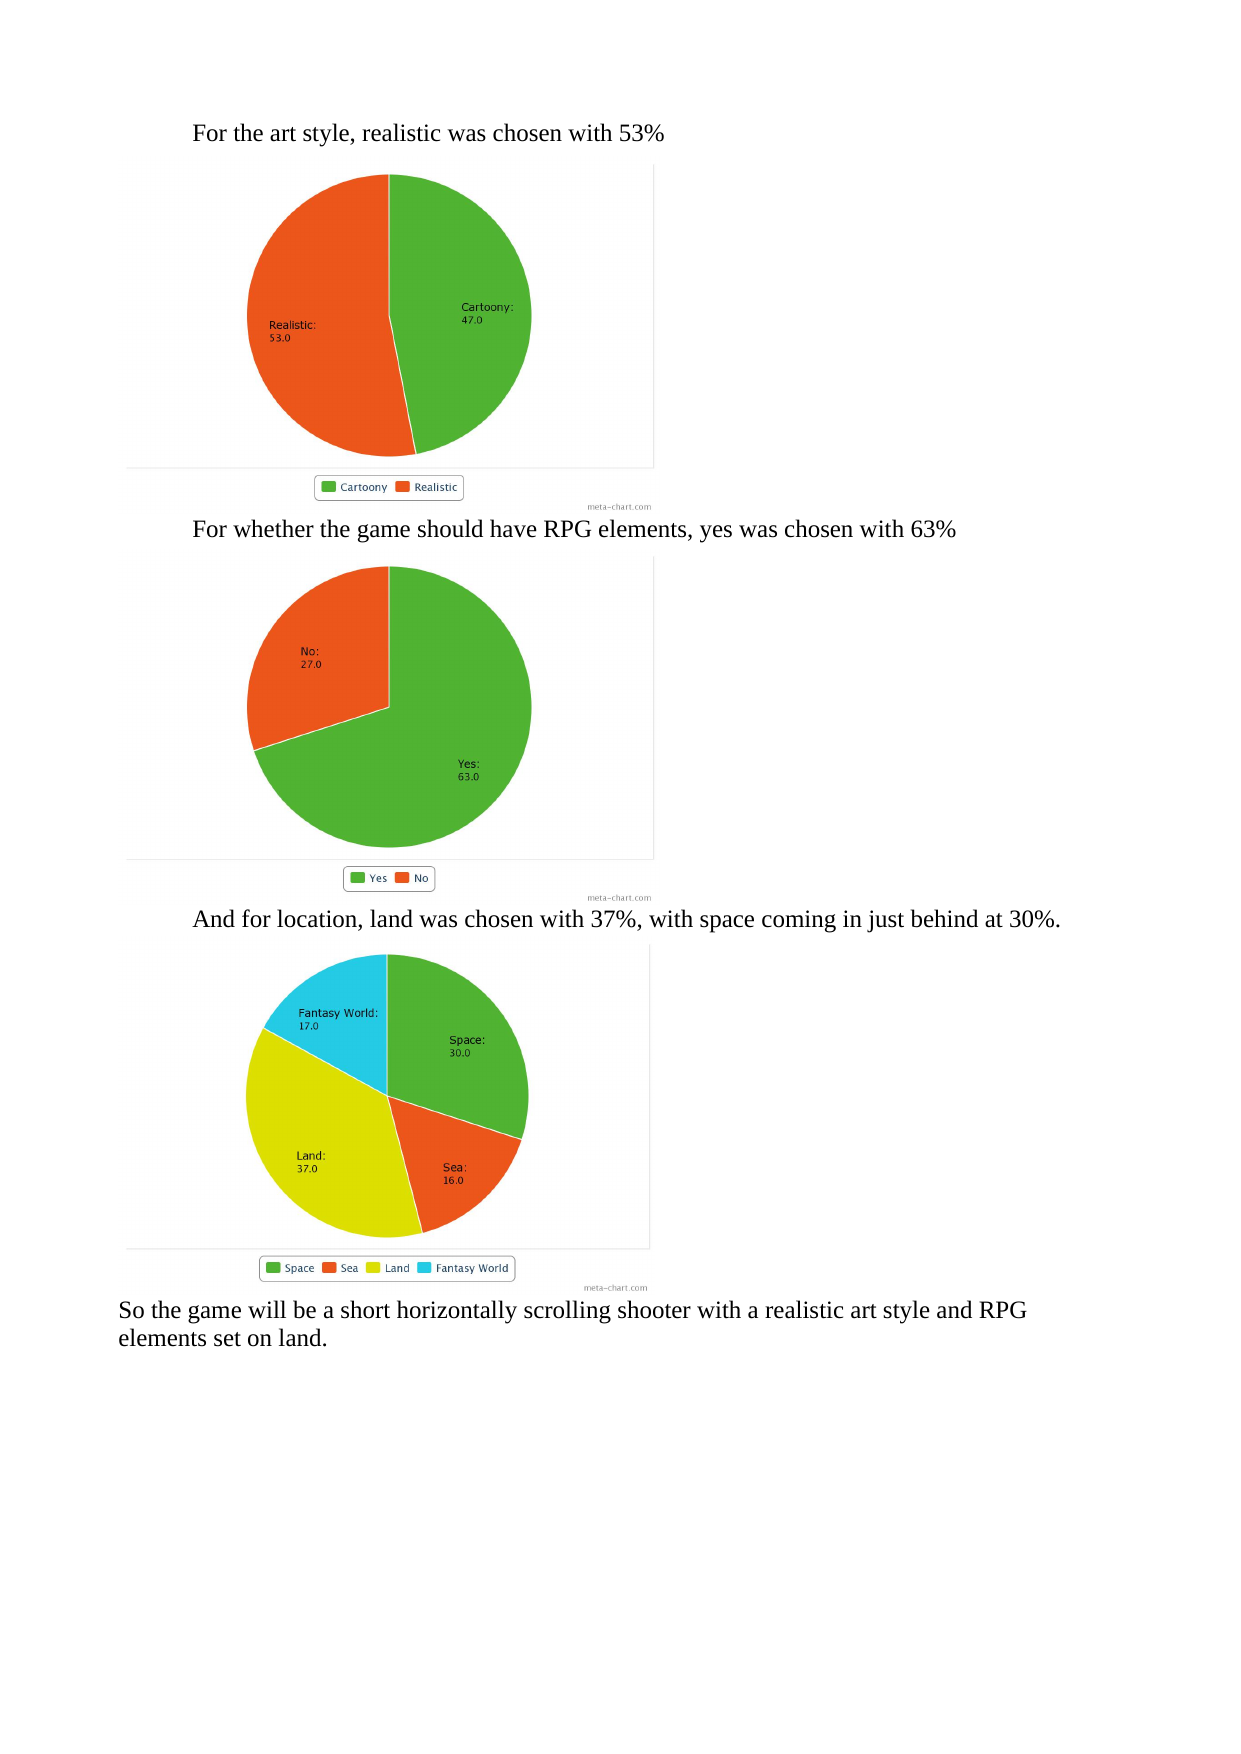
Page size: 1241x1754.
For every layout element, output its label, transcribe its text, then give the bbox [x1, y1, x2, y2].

text So the game will be a short horizontally scrolling shooter with a realistic art style and RPG elements set on land. [118, 933, 1122, 1352]
picture [118, 936, 655, 1295]
text And for location, land was chosen with 37%, with space coming in just behind at 30%. [118, 543, 1122, 933]
text For the art style, realistic was chosen with 53% [118, 118, 1122, 147]
picture [118, 549, 660, 905]
text For whether the game should have RPG elements, yes was chosen with 63% [118, 147, 1122, 543]
picture [118, 156, 660, 514]
